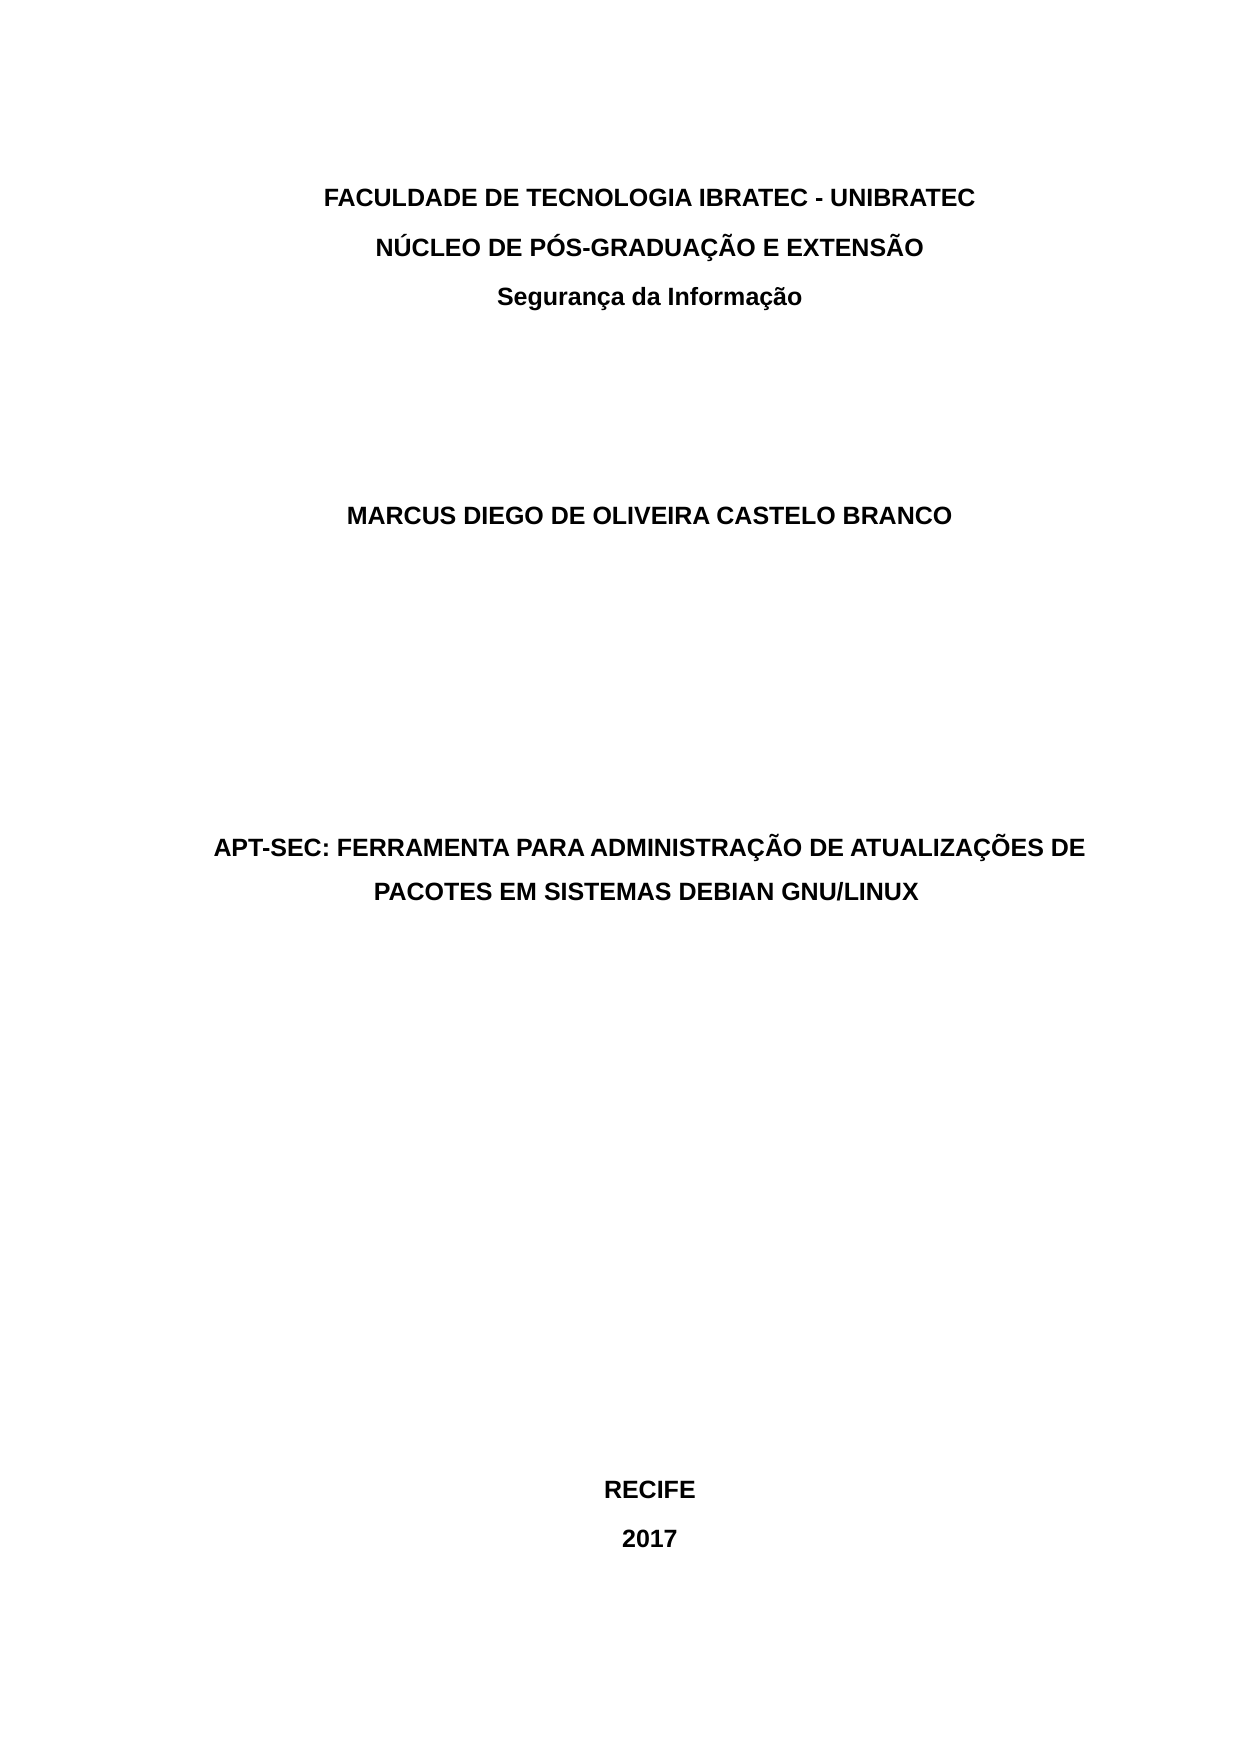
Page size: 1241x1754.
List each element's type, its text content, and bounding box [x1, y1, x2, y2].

text RECIFE [177, 1475, 1122, 1503]
text APT-SEC: FERRAMENTA PARA ADMINISTRAÇÃO DE ATUALIZAÇÕES DE PACOTES EM SISTEMAS DEBIAN GNU/LINUX [177, 833, 1122, 905]
text FACULDADE DE TECNOLOGIA IBRATEC - UNIBRATEC [177, 183, 1122, 212]
text MARCUS DIEGO DE OLIVEIRA CASTELO BRANCO [177, 501, 1122, 530]
text Segurança da Informação [177, 282, 1122, 311]
text NÚCLEO DE PÓS-GRADUAÇÃO E EXTENSÃO [177, 233, 1122, 262]
text 2017 [177, 1524, 1122, 1553]
